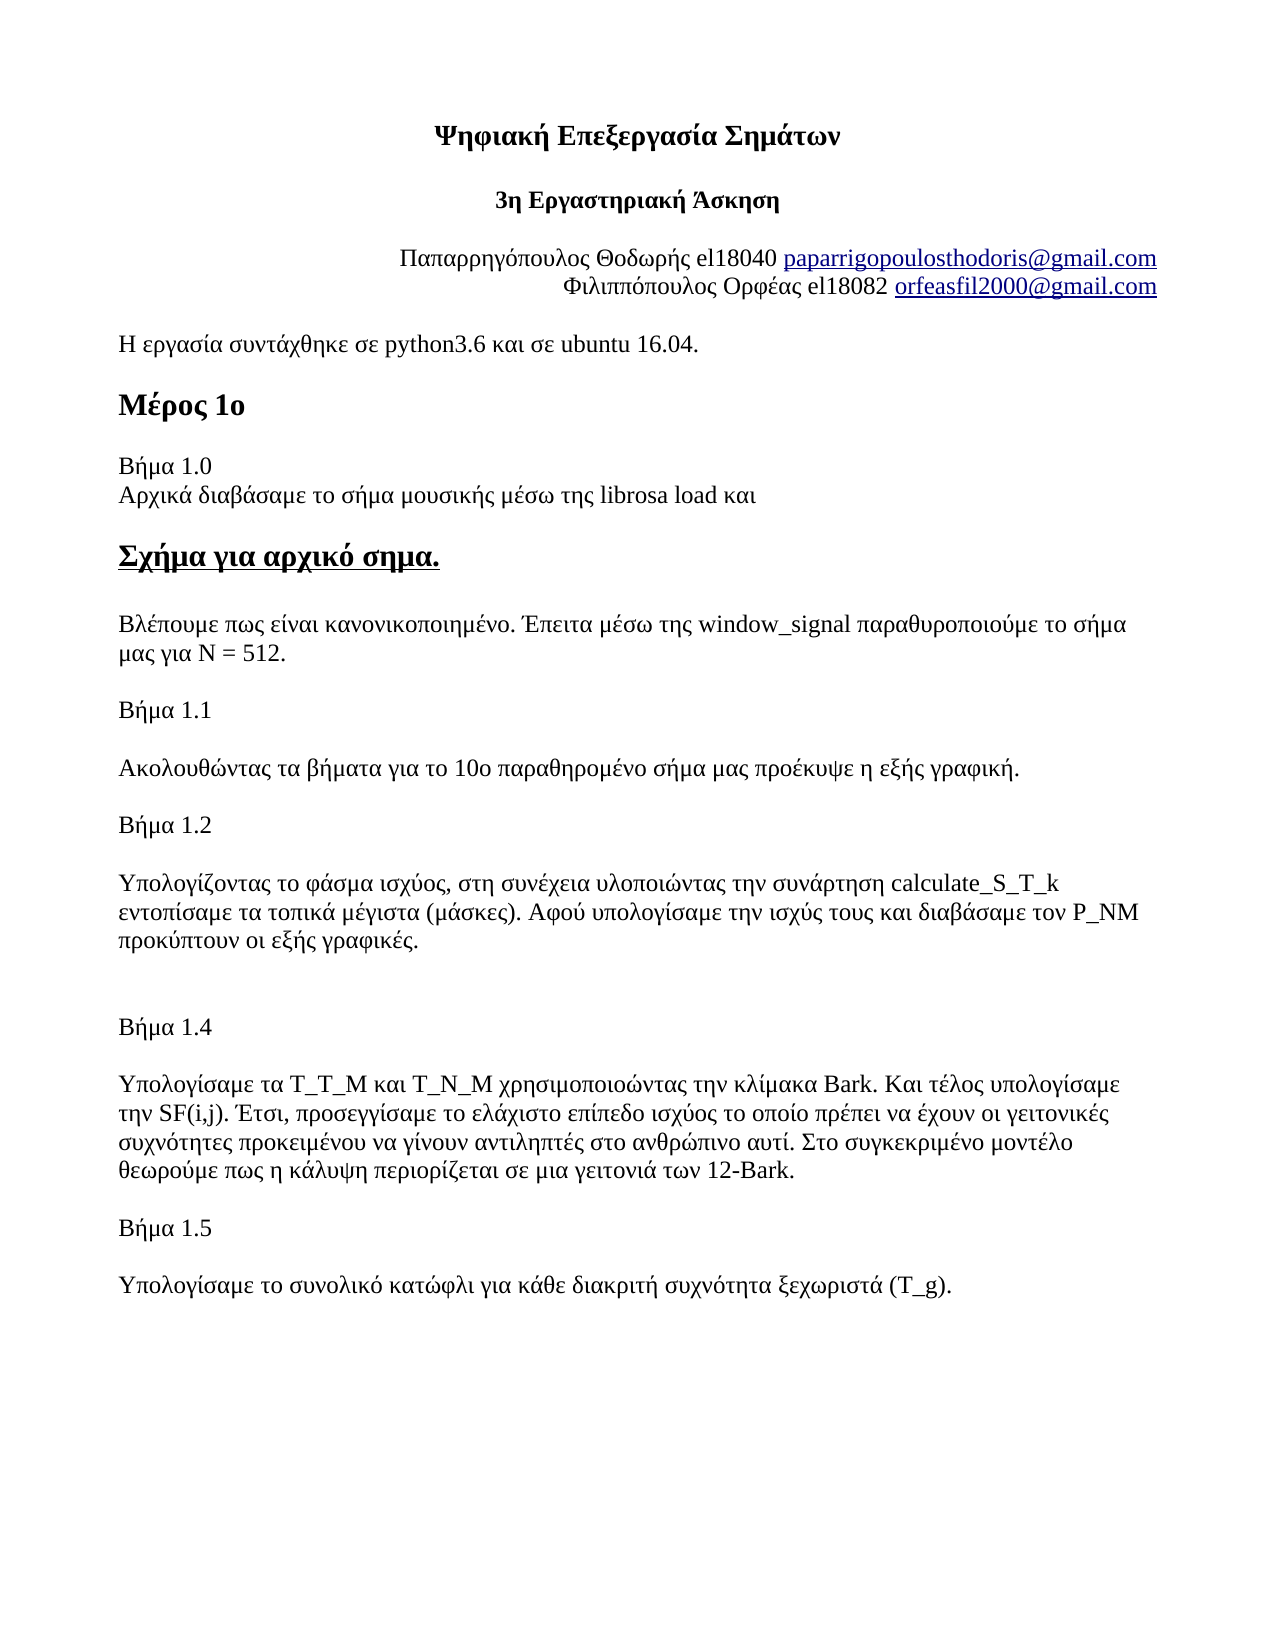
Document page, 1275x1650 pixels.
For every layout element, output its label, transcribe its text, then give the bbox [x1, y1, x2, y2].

text Η εργασία συντάχθηκε σε python3.6 και σε ubuntu 16.04. [118, 329, 1157, 358]
text Βήμα 1.5 [118, 1213, 1157, 1242]
text Σχήμα για αρχικό σημα. [118, 537, 1157, 573]
text Ακολουθώντας τα βήματα για το 10ο παραθηρομένο σήμα μας προέκυψε η εξής γραφική. [118, 753, 1157, 782]
text Βήμα 1.2 [118, 811, 1157, 839]
text Υπολογίσαμε το συνολικό κατώφλι για κάθε διακριτή συχνότητα ξεχωριστά (Τ_g). [118, 1271, 1157, 1299]
text Φιλιππόπουλος Ορφέας el18082 orfeasfil2000@gmail.com [118, 271, 1157, 300]
text Υπολογίζοντας το φάσμα ισχύος, στη συνέχεια υλοποιώντας την συνάρτηση calculate_S_T_k εντοπίσαμε τα τοπικά μέγιστα (μάσκες). Αφού υπολογίσαμε την ισχύς τους και διαβάσαμε τον P_NM προκύπτουν οι εξής γραφικές. [118, 868, 1157, 954]
text Βήμα 1.0 [118, 451, 1157, 480]
text Υπολογίσαμε τα T_T_M και T_N_M χρησιμοποιοώντας την κλίμακα Bark. Και τέλος υπολογίσαμε την SF(i,j). Έτσι, προσεγγίσαμε το ελάχιστο επίπεδο ισχύος το οποίο πρέπει να έχουν οι γειτονικές συχνότητες προκειμένου να γίνουν αντιληπτές στο ανθρώπινο αυτί. Στο συγκεκριμένο μοντέλο θεωρούμε πως η κάλυψη περιορίζεται σε μια γειτονιά των 12-Bark. [118, 1069, 1157, 1184]
text Παπαρρηγόπουλος Θοδωρής el18040 paparrigopoulosthodoris@gmail.com [118, 243, 1157, 271]
text Βήμα 1.4 [118, 1012, 1157, 1041]
text Ψηφιακή Επεξεργασία Σημάτων [118, 118, 1157, 185]
text 3η Εργαστηριακή Άσκηση [118, 185, 1157, 214]
text Αρχικά διαβάσαμε το σήμα μουσικής μέσω της librosa load και [118, 480, 1157, 509]
text Μέρος 1ο [118, 386, 1157, 422]
text Βήμα 1.1 [118, 696, 1157, 724]
text Βλέπουμε πως είναι κανονικοποιημένο. Έπειτα μέσω της window_signal παραθυροποιούμε το σήμα μας για Ν = 512. [118, 609, 1157, 667]
